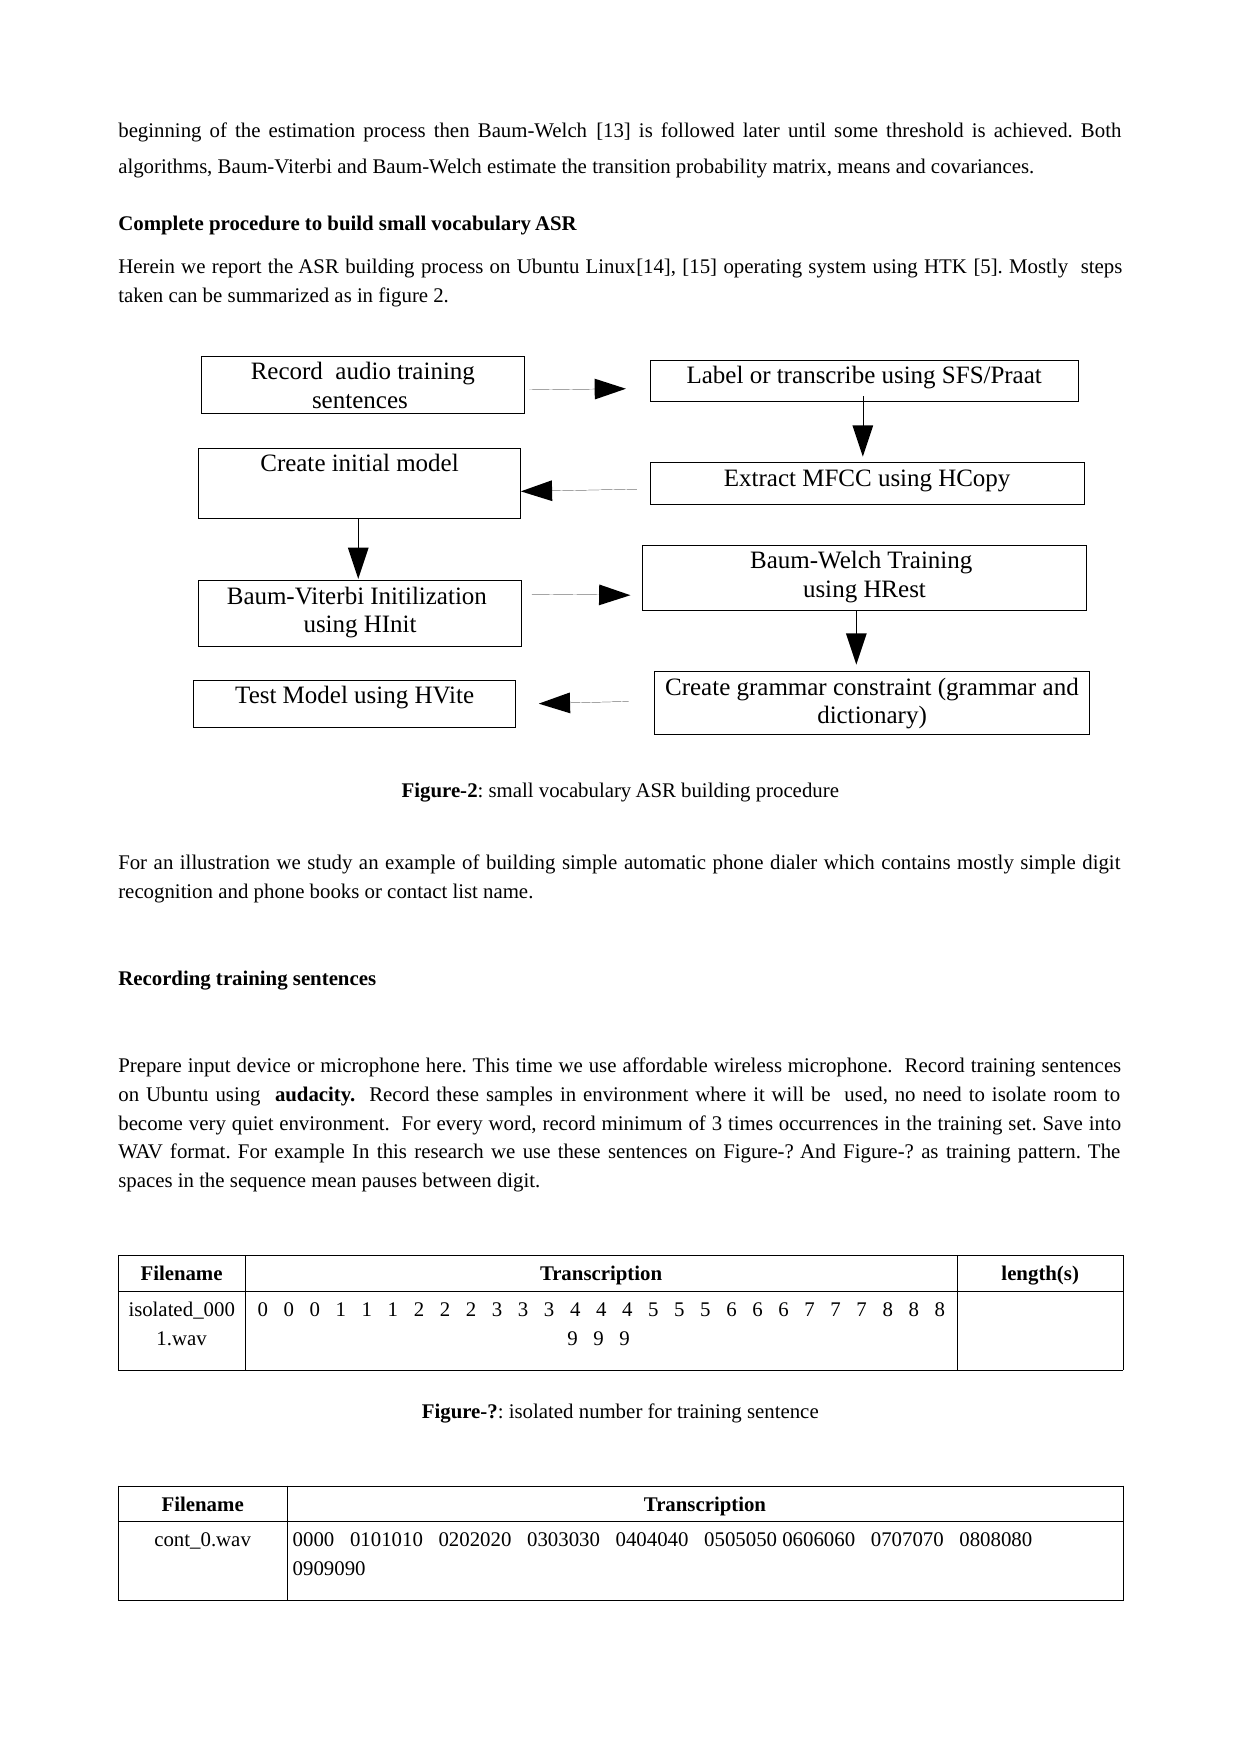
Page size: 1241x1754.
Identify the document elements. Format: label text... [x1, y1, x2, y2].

text Recording training sentences [118, 966, 1122, 990]
table_header Filename [119, 1256, 245, 1291]
table_header length(s) [958, 1256, 1123, 1291]
table_header Transcription [288, 1487, 1123, 1521]
text Prepare input device or microphone here. This time we use affordable wireless microphone. Record training sentences on Ubuntu using audacity. Record these samples in environment where it will be used, no need to isolate room to become very quiet environment. For every word, record minimum of 3 times occurrences in the training set. Save into WAV format. For example In this research we use these sentences on Figure-? And Figure-? as training pattern. The spaces in the sequence mean pauses between digit. [118, 1053, 1122, 1192]
text Complete procedure to build small vocabulary ASR [118, 211, 1122, 235]
table_header Filename [119, 1487, 287, 1521]
table_cell isolated_0001.wav [119, 1292, 245, 1370]
text Figure-?: isolated number for training sentence [118, 1371, 1122, 1423]
table_cell cont_0.wav [119, 1522, 287, 1600]
table_header Transcription [246, 1256, 957, 1291]
list beginning of the estimation process then Baum-Welch [13] is followed later until some threshold is achieved. Both algorithms, Baum-Viterbi and Baum-Welch estimate the transition probability matrix, means and covariances. [118, 118, 1122, 178]
text Herein we report the ASR building process on Ubuntu Linux[14], [15] operating system using HTK [5]⁠. Mostly steps taken can be summarized as in figure 2. [118, 254, 1122, 307]
table_cell 0000 0101010 0202020 0303030 0404040 0505050 0606060 0707070 0808080 0909090 [288, 1522, 1123, 1600]
text For an illustration we study an example of building simple automatic phone dialer which contains mostly simple digit recognition and phone books or contact list name. [118, 850, 1122, 903]
table_cell [958, 1292, 1123, 1370]
text Figure-2: small vocabulary ASR building procedure [118, 778, 1122, 831]
table_cell 0 0 0 1 1 1 2 2 2 3 3 3 4 4 4 5 5 5 6 6 6 7 7 7 8 8 8 9 9 9 [246, 1292, 957, 1370]
